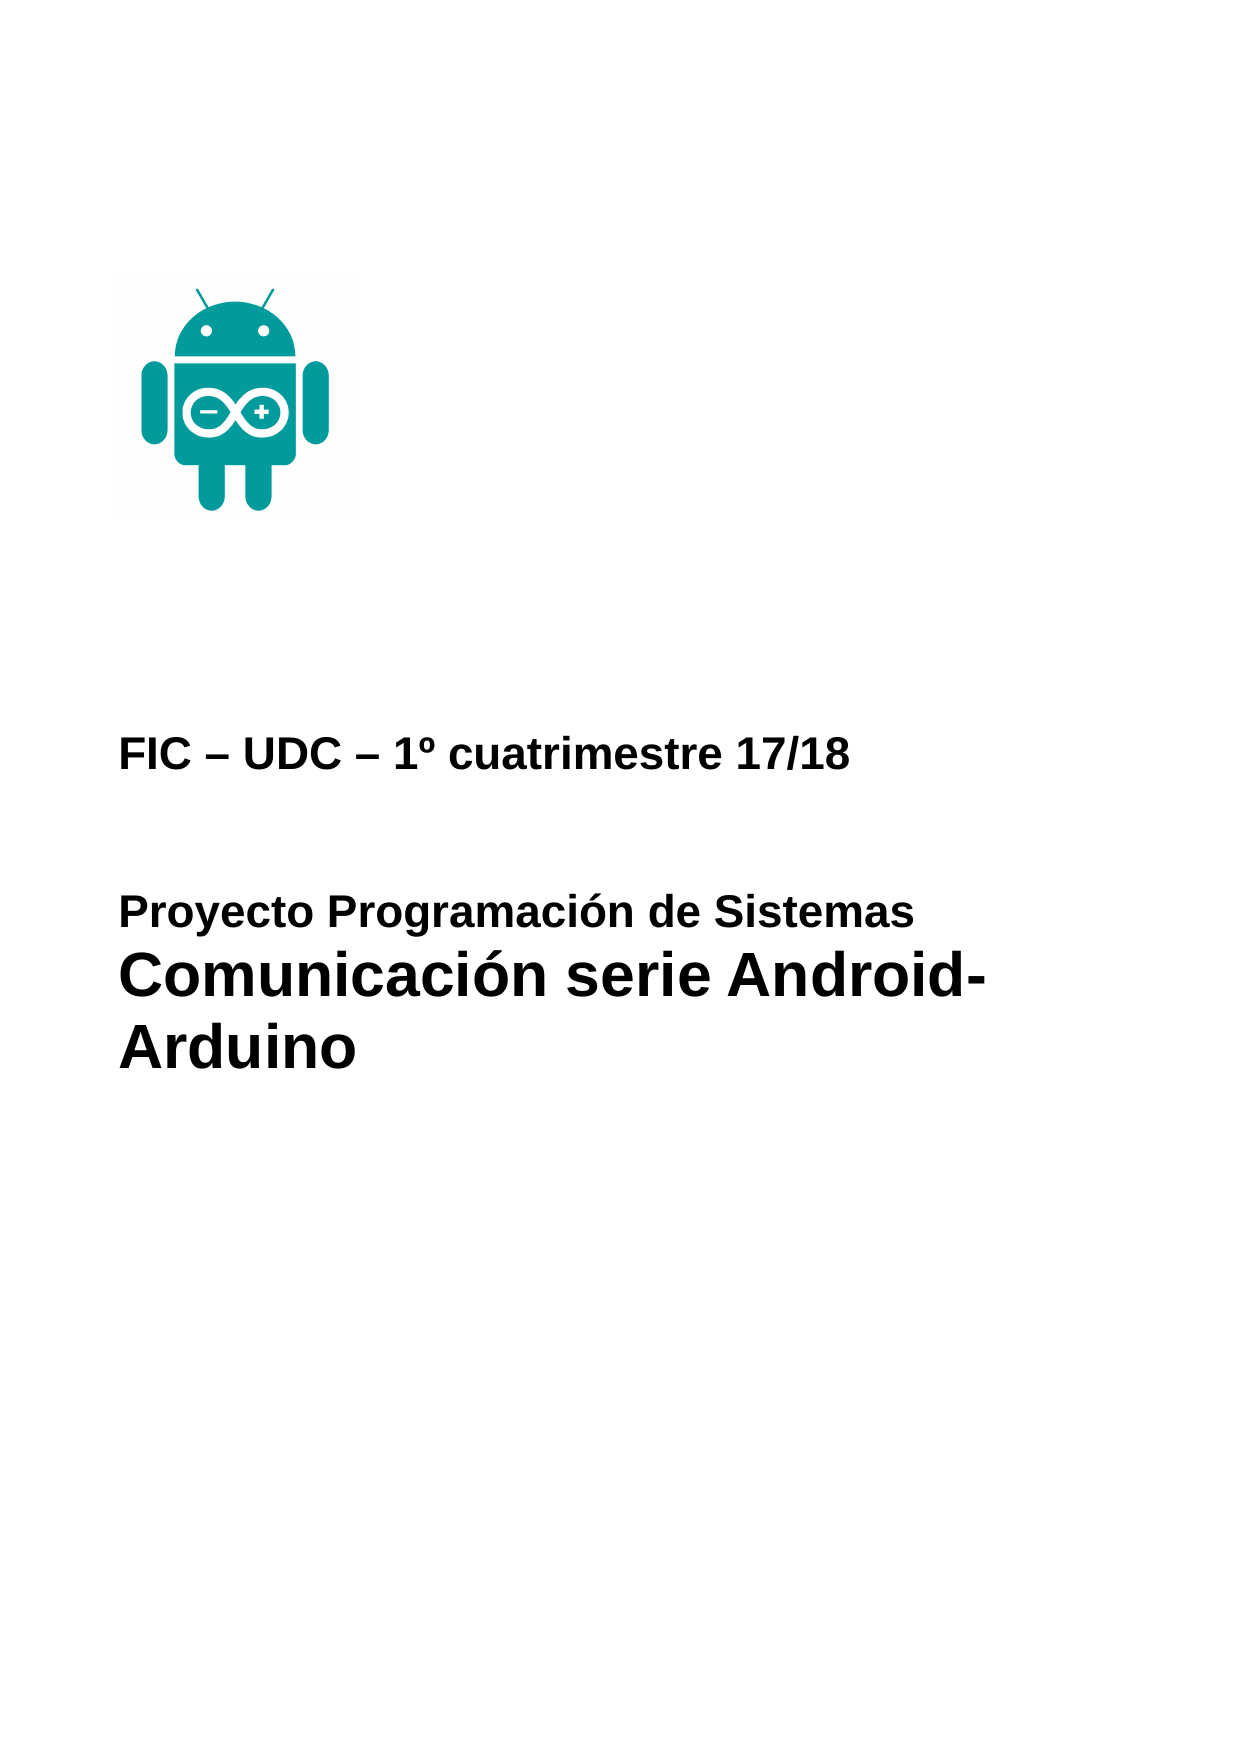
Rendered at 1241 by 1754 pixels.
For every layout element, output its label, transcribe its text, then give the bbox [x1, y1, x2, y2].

picture [116, 279, 355, 518]
text Comunicación serie Android-Arduino [118, 937, 1122, 1081]
text FIC – UDC – 1º cuatrimestre 17/18 [118, 727, 1122, 779]
text Proyecto Programación de Sistemas [118, 885, 1122, 937]
